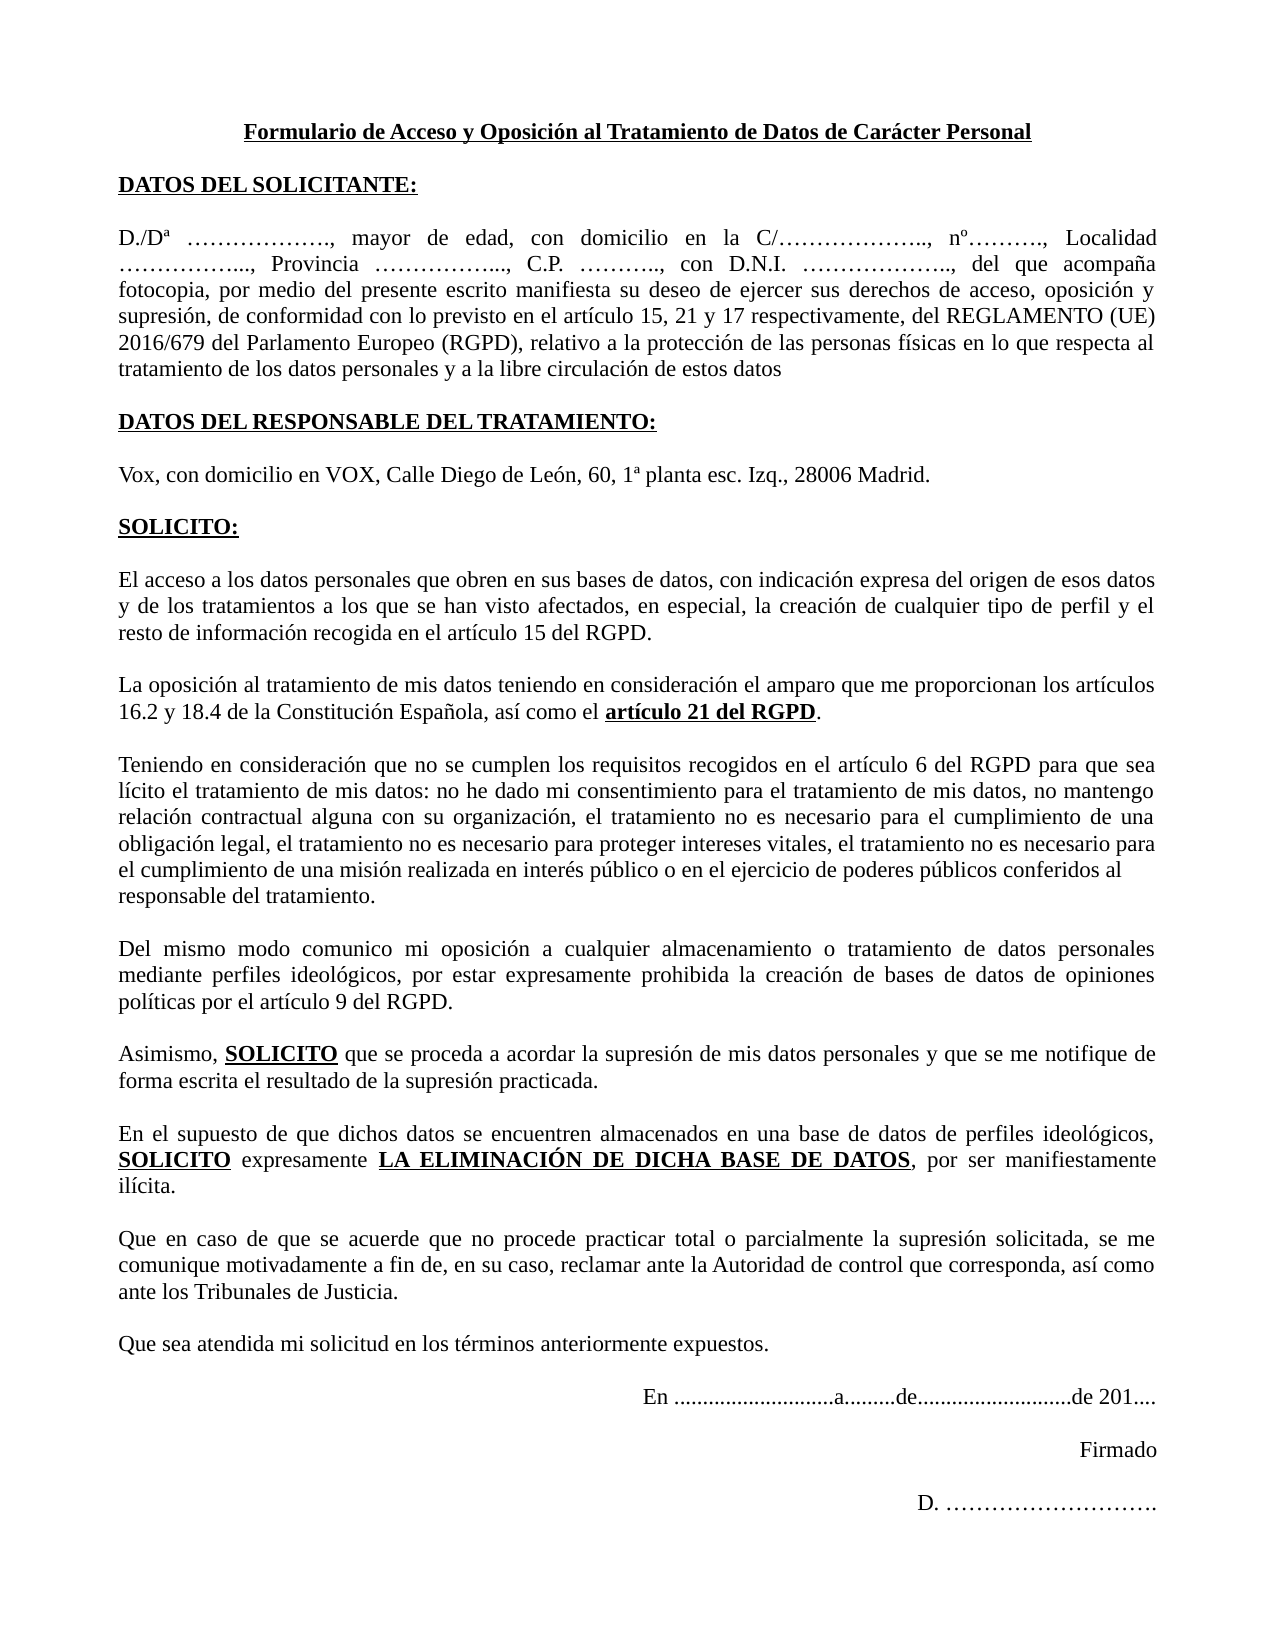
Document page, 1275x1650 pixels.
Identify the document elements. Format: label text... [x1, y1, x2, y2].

text Formulario de Acceso y Oposición al Tratamiento de Datos de Carácter Personal [118, 118, 1157, 144]
text DATOS DEL RESPONSABLE DEL TRATAMIENTO: [118, 408, 1157, 434]
text En el supuesto de que dichos datos se encuentren almacenados en una base de datos de perfiles ideológicos, SOLICITO expresamente LA ELIMINACIÓN DE DICHA BASE DE DATOS, por ser manifiestamente ilícita. [118, 1119, 1157, 1199]
text Firmado [118, 1436, 1157, 1462]
text responsable del tratamiento. [118, 882, 1157, 909]
text Que sea atendida mi solicitud en los términos anteriormente expuestos. [118, 1330, 1157, 1357]
text En ............................a.........de...........................de 201.... [118, 1383, 1157, 1409]
text Que en caso de que se acuerde que no procede practicar total o parcialmente la supresión solicitada, se me comunique motivadamente a fin de, en su caso, reclamar ante la Autoridad de control que corresponda, así como ante los Tribunales de Justicia. [118, 1225, 1157, 1304]
text Teniendo en consideración que no se cumplen los requisitos recogidos en el artículo 6 del RGPD para que sea lícito el tratamiento de mis datos: no he dado mi consentimiento para el tratamiento de mis datos, no mantengo relación contractual alguna con su organización, el tratamiento no es necesario para el cumplimiento de una obligación legal, el tratamiento no es necesario para proteger intereses vitales, el tratamiento no es necesario para el cumplimiento de una misión realizada en interés público o en el ejercicio de poderes públicos conferidos al [118, 751, 1157, 882]
text Vox, con domicilio en VOX, Calle Diego de León, 60, 1ª planta esc. Izq., 28006 Madrid. [118, 461, 1157, 487]
text D. ………………………. [118, 1488, 1157, 1515]
text El acceso a los datos personales que obren en sus bases de datos, con indicación expresa del origen de esos datos y de los tratamientos a los que se han visto afectados, en especial, la creación de cualquier tipo de perfil y el resto de información recogida en el artículo 15 del RGPD. [118, 566, 1157, 645]
text DATOS DEL SOLICITANTE: [118, 171, 1157, 197]
text Del mismo modo comunico mi oposición a cualquier almacenamiento o tratamiento de datos personales mediante perfiles ideológicos, por estar expresamente prohibida la creación de bases de datos de opiniones políticas por el artículo 9 del RGPD. [118, 935, 1157, 1014]
text SOLICITO: [118, 513, 1157, 540]
text Asimismo, SOLICITO que se proceda a acordar la supresión de mis datos personales y que se me notifique de forma escrita el resultado de la supresión practicada. [118, 1041, 1157, 1093]
text La oposición al tratamiento de mis datos teniendo en consideración el amparo que me proporcionan los artículos 16.2 y 18.4 de la Constitución Española, así como el artículo 21 del RGPD. [118, 672, 1157, 724]
text D./Dª ………………., mayor de edad, con domicilio en la C/……………….., nº………., Localidad ……………..., Provincia ……………..., C.P. ……….., con D.N.I. ……………….., del que acompaña fotocopia, por medio del presente escrito manifiesta su deseo de ejercer sus derechos de acceso, oposición y supresión, de conformidad con lo previsto en el artículo 15, 21 y 17 respectivamente, del REGLAMENTO (UE) 2016/679 del Parlamento Europeo (RGPD), relativo a la protección de las personas físicas en lo que respecta al tratamiento de los datos personales y a la libre circulación de estos datos [118, 223, 1157, 382]
